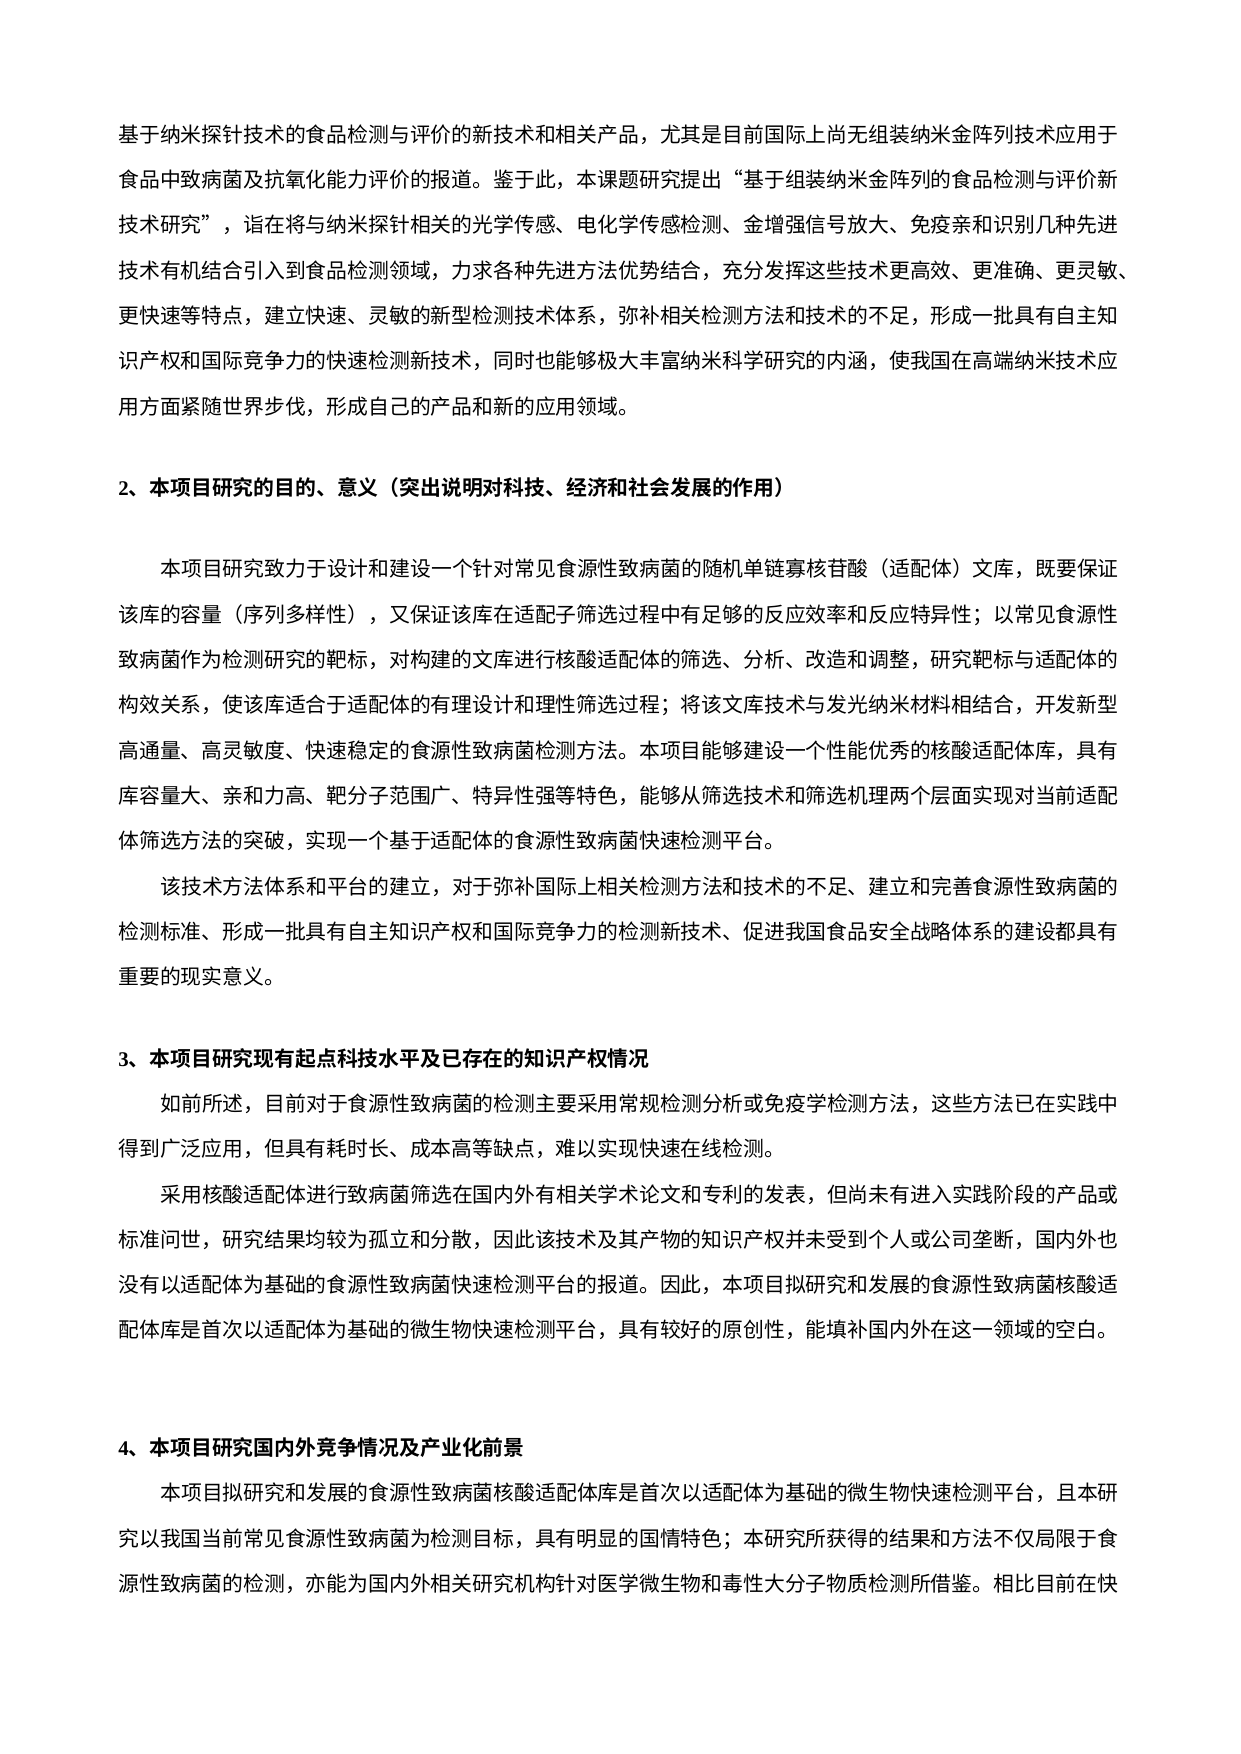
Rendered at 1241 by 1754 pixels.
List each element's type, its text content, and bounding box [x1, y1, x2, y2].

text 本项目研究致力于设计和建设一个针对常见食源性致病菌的随机单链寡核苷酸（适配体）文库，既要保证该库的容量（序列多样性），又保证该库在适配子筛选过程中有足够的反应效率和反应特异性；以常见食源性致病菌作为检测研究的靶标，对构建的文库进行核酸适配体的筛选、分析、改造和调整，研究靶标与适配体的构效关系，使该库适合于适配体的有理设计和理性筛选过程；将该文库技术与发光纳米材料相结合，开发新型高通量、高灵敏度、快速稳定的食源性致病菌检测方法。本项目能够建设一个性能优秀的核酸适配体库，具有库容量大、亲和力高、靶分子范围广、特异性强等特色，能够从筛选技术和筛选机理两个层面实现对当前适配体筛选方法的突破，实现一个基于适配体的食源性致病菌快速检测平台。 [118, 553, 1122, 855]
text 如前所述，目前对于食源性致病菌的检测主要采用常规检测分析或免疫学检测方法，这些方法已在实践中得到广泛应用，但具有耗时长、成本高等缺点，难以实现快速在线检测。 [118, 1087, 1122, 1163]
text 2、本项目研究的目的、意义（突出说明对科技、经济和社会发展的作用） [118, 471, 1122, 502]
text 4、本项目研究国内外竞争情况及产业化前景 [118, 1431, 1122, 1461]
text 采用核酸适配体进行致病菌筛选在国内外有相关学术论文和专利的发表，但尚未有进入实践阶段的产品或标准问世，研究结果均较为孤立和分散，因此该技术及其产物的知识产权并未受到个人或公司垄断，国内外也没有以适配体为基础的食源性致病菌快速检测平台的报道。因此，本项目拟研究和发展的食源性致病菌核酸适配体库是首次以适配体为基础的微生物快速检测平台，具有较好的原创性，能填补国内外在这一领域的空白。 [118, 1178, 1122, 1344]
text 3、本项目研究现有起点科技水平及已存在的知识产权情况 [118, 1042, 1122, 1072]
text 本项目拟研究和发展的食源性致病菌核酸适配体库是首次以适配体为基础的微生物快速检测平台，且本研究以我国当前常见食源性致病菌为检测目标，具有明显的国情特色；本研究所获得的结果和方法不仅局限于食源性致病菌的检测，亦能为国内外相关研究机构针对医学微生物和毒性大分子物质检测所借鉴。相比目前在快 [118, 1476, 1122, 1597]
text 该技术方法体系和平台的建立，对于弥补国际上相关检测方法和技术的不足、建立和完善食源性致病菌的检测标准、形成一批具有自主知识产权和国际竞争力的检测新技术、促进我国食品安全战略体系的建设都具有重要的现实意义。 [118, 870, 1122, 991]
text 综上所述，目前国内外对食源性致病菌的检测及食品抗氧化能力的评价方法还有很大的提升空间，尚缺乏基于纳米探针技术的食品检测与评价的新技术和相关产品，尤其是目前国际上尚无组装纳米金阵列技术应用于食品中致病菌及抗氧化能力评价的报道。鉴于此，本课题研究提出“基于组装纳米金阵列的食品检测与评价新技术研究”，诣在将与纳米探针相关的光学传感、电化学传感检测、金增强信号放大、免疫亲和识别几种先进技术有机结合引入到食品检测领域，力求各种先进方法优势结合，充分发挥这些技术更高效、更准确、更灵敏、更快速等特点，建立快速、灵敏的新型检测技术体系，弥补相关检测方法和技术的不足，形成一批具有自主知识产权和国际竞争力的快速检测新技术，同时也能够极大丰富纳米科学研究的内涵，使我国在高端纳米技术应用方面紧随世界步伐，形成自己的产品和新的应用领域。 [118, 118, 1122, 420]
